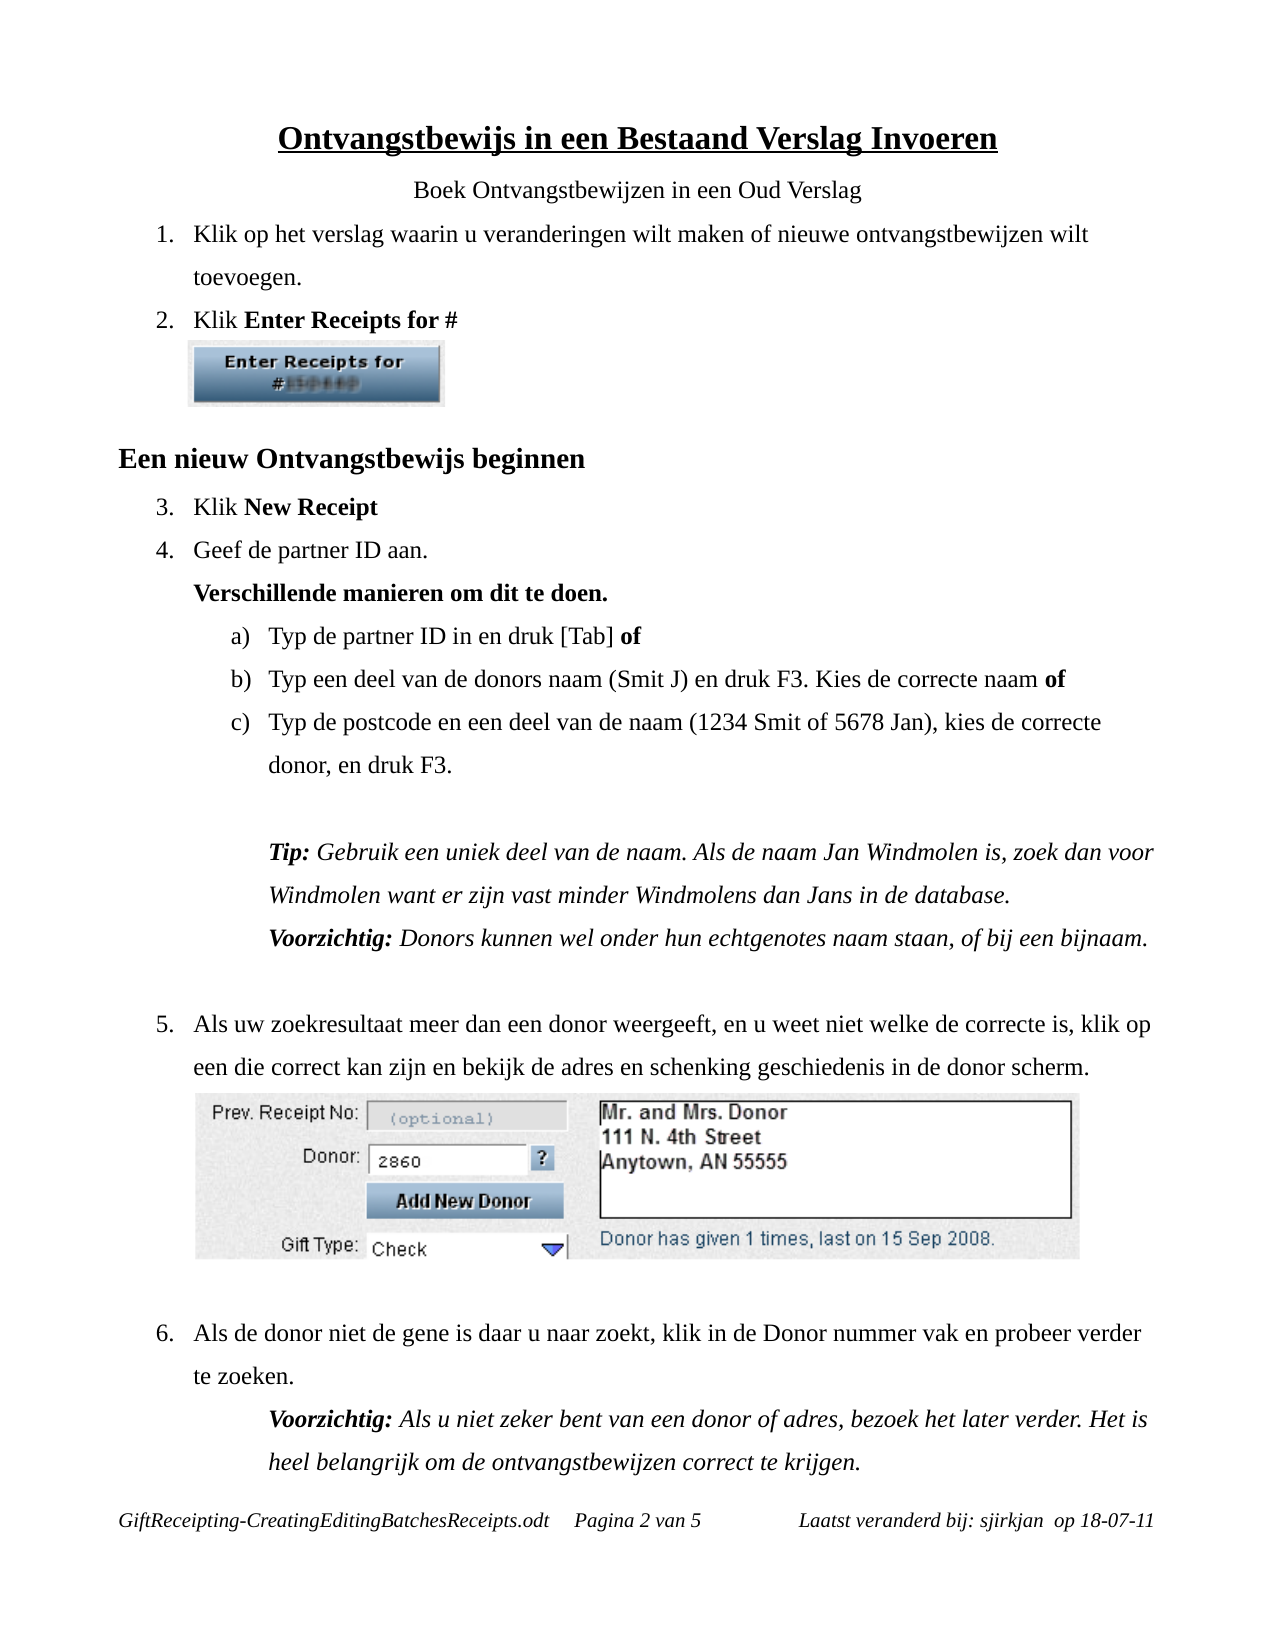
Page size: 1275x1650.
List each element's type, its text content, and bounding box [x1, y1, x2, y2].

list Geef de partner ID aan. [156, 535, 1157, 564]
list Klik Enter Receipts for # [156, 305, 1157, 334]
list Tip: Gebruik een uniek deel van de naam. Als de naam Jan Windmolen is, zoek dan voor Windmolen want er zijn vast minder Windmolens dan Jans in de database. [231, 837, 1157, 909]
list Klik New Receipt [156, 492, 1157, 521]
list Typ de partner ID in en druk [Tab] of [231, 621, 1157, 650]
list Typ een deel van de donors naam (Smit J) en druk F3. Kies de correcte naam of [231, 664, 1157, 693]
list Voorzichtig: Als u niet zeker bent van een donor of adres, bezoek het later verder. Het is heel belangrijk om de ontvangstbewijzen correct te krijgen. [231, 1404, 1157, 1476]
list Als de donor niet de gene is daar u naar zoekt, klik in de Donor nummer vak en probeer verder te zoeken. [156, 1318, 1157, 1390]
text Een nieuw Ontvangstbewijs beginnen [118, 442, 1157, 475]
list Klik op het verslag waarin u veranderingen wilt maken of nieuwe ontvangstbewijzen wilt toevoegen. [156, 219, 1157, 291]
list Voorzichtig: Donors kunnen wel onder hun echtgenotes naam staan, of bij een bijnaam. [231, 923, 1157, 952]
text Boek Ontvangstbewijzen in een Oud Verslag [118, 176, 1157, 204]
list Verschillende manieren om dit te doen. [156, 578, 1157, 607]
list Als uw zoekresultaat meer dan een donor weergeeft, en u weet niet welke de correcte is, klik op een die correct kan zijn en bekijk de adres en schenking geschiedenis in de donor scherm. [156, 1009, 1157, 1081]
list Typ de postcode en een deel van de naam (1234 Smit of 5678 Jan), kies de correcte donor, en druk F3. [231, 707, 1157, 779]
picture [195, 1093, 1080, 1261]
text Ontvangstbewijs in een Bestaand Verslag Invoeren [118, 118, 1157, 156]
picture [187, 340, 446, 407]
